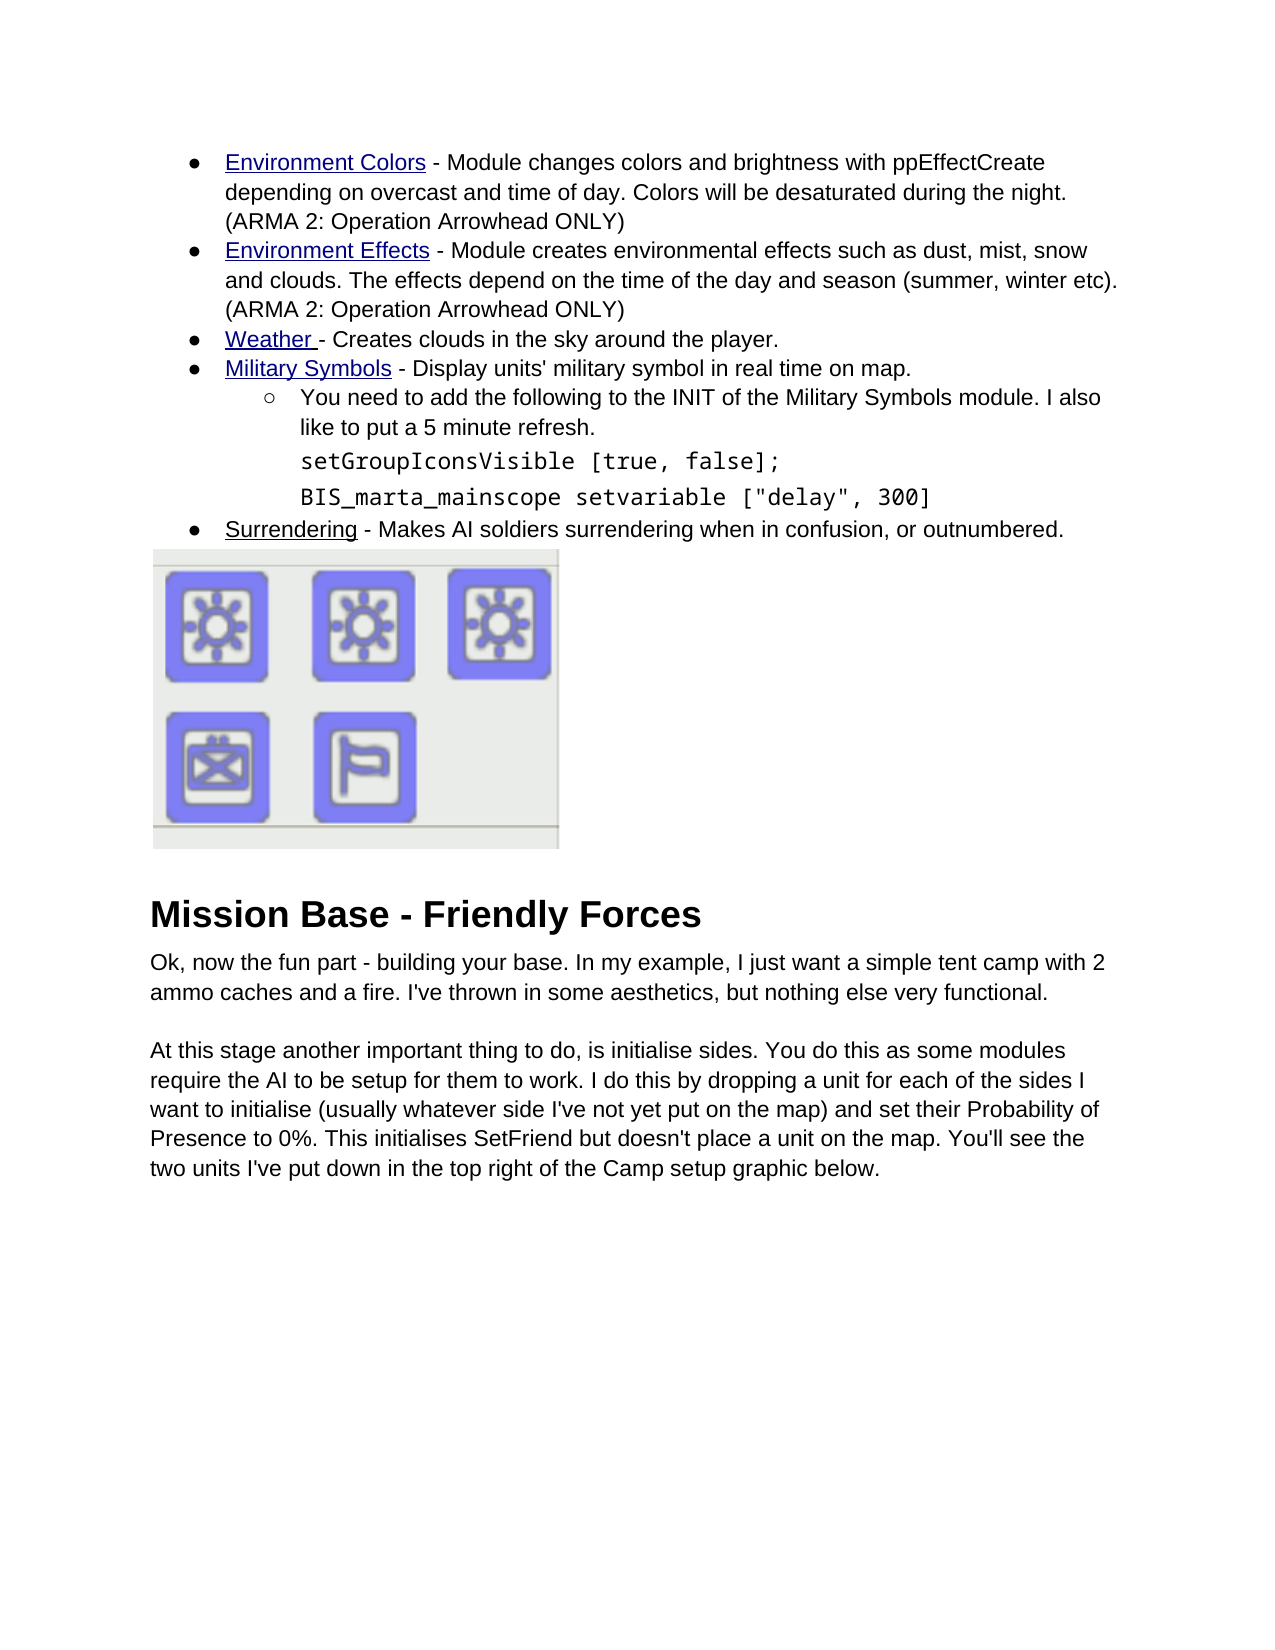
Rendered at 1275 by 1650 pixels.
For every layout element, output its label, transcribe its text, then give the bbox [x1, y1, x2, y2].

subtitle Mission Base - Friendly Forces [150, 893, 1125, 935]
list Environment Effects - Module creates environmental effects such as dust, mist, snow and clouds. The effects depend on the time of the day and season (summer, winter etc). (ARMA 2: Operation Arrowhead ONLY) [187, 238, 1125, 322]
list Weather - Creates clouds in the sky around the player. [187, 326, 1125, 352]
picture [153, 549, 560, 849]
text Ok, now the fun part - building your base. In my example, I just want a simple tent camp with 2 ammo caches and a fire. I've thrown in some aesthetics, but nothing else very functional. [150, 950, 1125, 1005]
list Military Symbols - Display units' military symbol in real time on map. [187, 356, 1125, 381]
list Environment Colors - Module changes colors and brightness with ppEffectCreate depending on overcast and time of day. Colors will be desaturated during the night. (ARMA 2: Operation Arrowhead ONLY) [187, 150, 1125, 234]
list You need to add the following to the INIT of the Military Symbols module. I also like to put a 5 minute refresh. setGroupIconsVisible [true, false]; BIS_marta_mainscope setvariable ["delay", 300] [262, 385, 1125, 512]
list Surrendering - Makes AI soldiers surrendering when in confusion, or outnumbered. [187, 517, 1125, 542]
text At this stage another important thing to do, is initialise sides. You do this as some modules require the AI to be setup for them to work. I do this by dropping a unit for each of the sides I want to initialise (usually whatever side I've not yet put on the map) and set their Probability of Presence to 0%. This initialises SetFriend but doesn't place a unit on the map. You'll see the two units I've put down in the top right of the Camp setup graphic below. [150, 1038, 1125, 1181]
